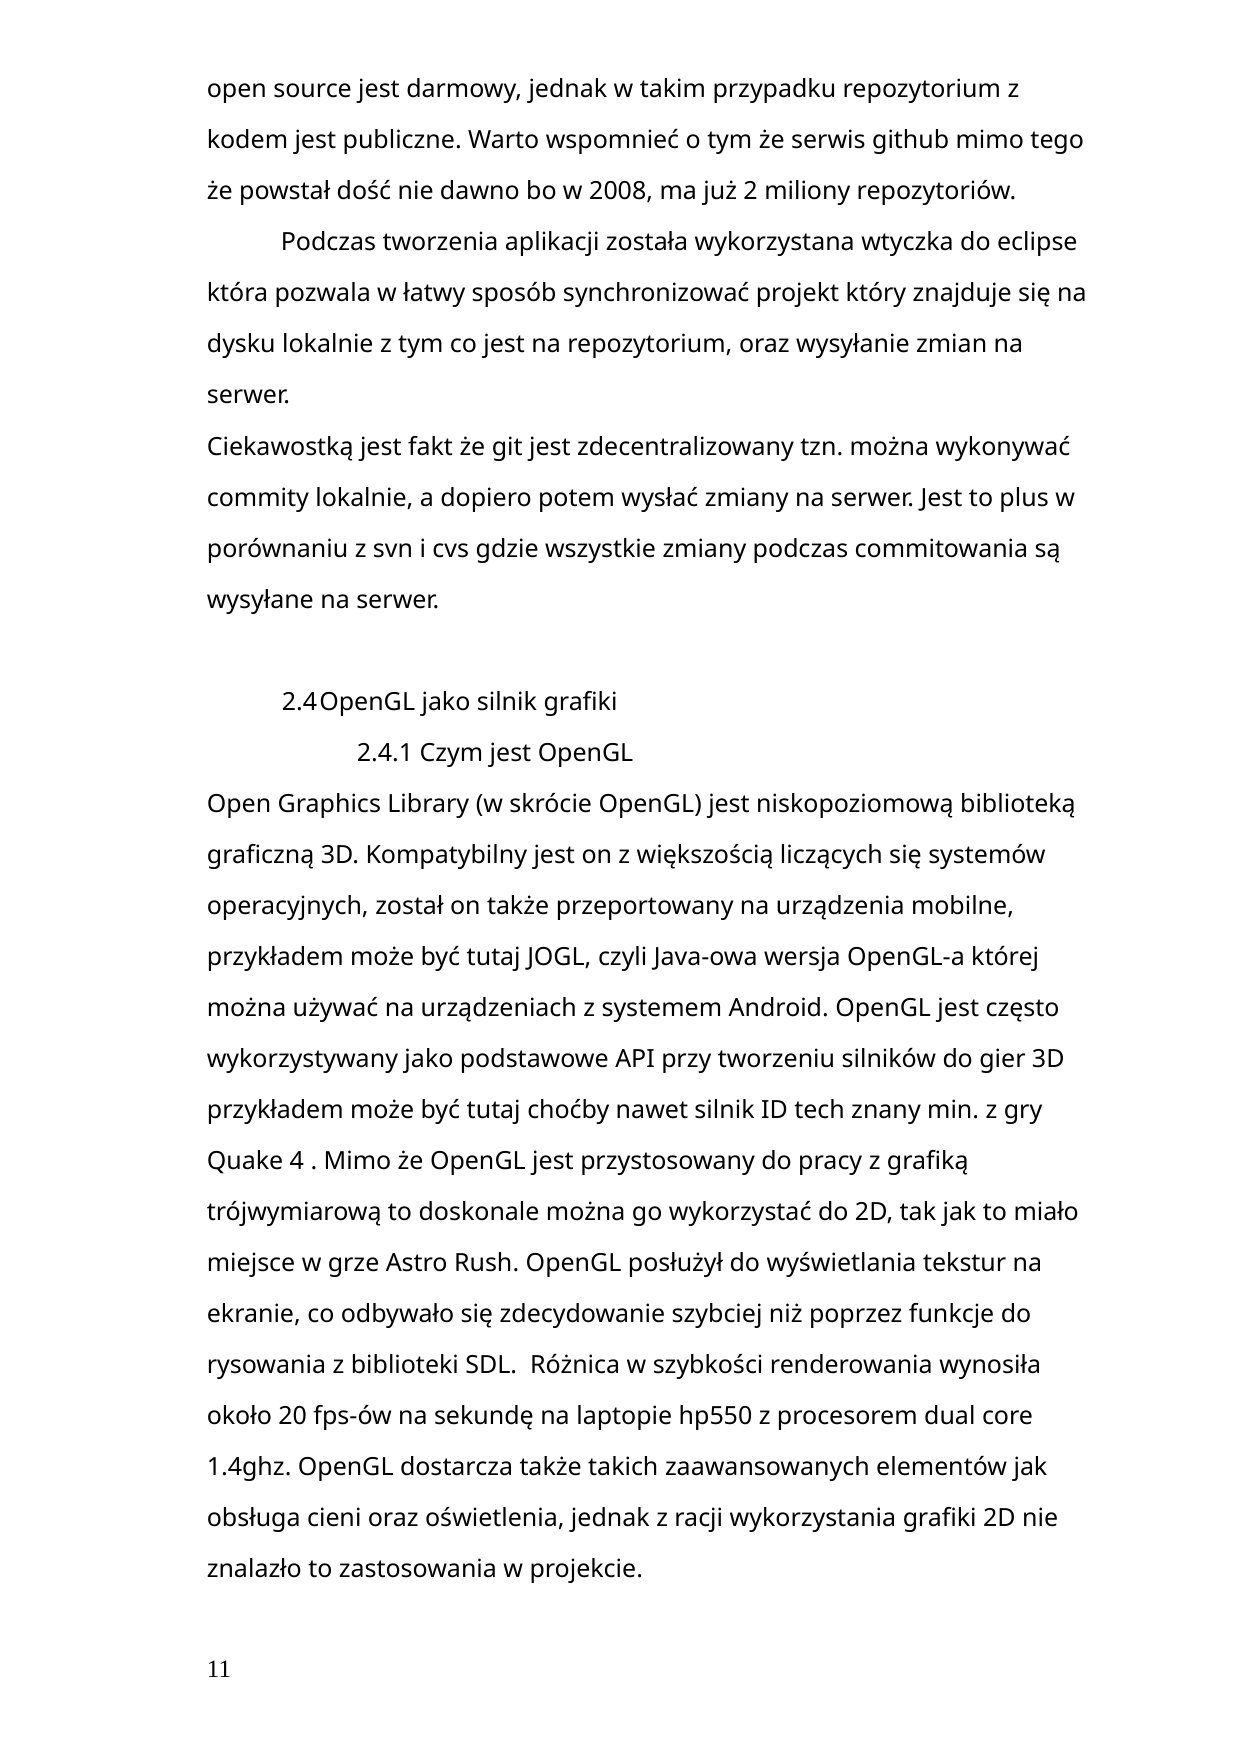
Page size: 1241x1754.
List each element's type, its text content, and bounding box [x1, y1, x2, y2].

list OpenGL jako silnik grafiki [282, 683, 1093, 717]
text Open Graphics Library (w skrócie OpenGL) jest niskopoziomową biblioteką graficzną 3D. Kompatybilny jest on z większością liczących się systemów operacyjnych, został on także przeportowany na urządzenia mobilne, przykładem może być tutaj JOGL, czyli Java-owa wersja OpenGL-a której można używać na urządzeniach z systemem Android. OpenGL jest często wykorzystywany jako podstawowe API przy tworzeniu silników do gier 3D przykładem może być tutaj choćby nawet silnik ID tech znany min. z gry Quake 4 . Mimo że OpenGL jest przystosowany do pracy z grafiką trójwymiarową to doskonale można go wykorzystać do 2D, tak jak to miało miejsce w grze Astro Rush. OpenGL posłużył do wyświetlania tekstur na ekranie, co odbywało się zdecydowanie szybciej niż poprzez funkcje do rysowania z biblioteki SDL. Różnica w szybkości renderowania wynosiła około 20 fps-ów na sekundę na laptopie hp550 z procesorem dual core 1.4ghz. OpenGL dostarcza także takich zaawansowanych elementów jak obsługa cieni oraz oświetlenia, jednak z racji wykorzystania grafiki 2D nie znalazło to zastosowania w projekcie. [207, 785, 1093, 1585]
text open source jest darmowy, jednak w takim przypadku repozytorium z kodem jest publiczne. Warto wspomnieć o tym że serwis github mimo tego że powstał dość nie dawno bo w 2008, ma już 2 miliony repozytoriów. [207, 71, 1093, 207]
list 2.4.1 Czym jest OpenGL [319, 734, 1093, 768]
text Podczas tworzenia aplikacji została wykorzystana wtyczka do eclipse która pozwala w łatwy sposób synchronizować projekt który znajduje się na dysku lokalnie z tym co jest na repozytorium, oraz wysyłanie zmian na serwer. [207, 224, 1093, 411]
text Ciekawostką jest fakt że git jest zdecentralizowany tzn. można wykonywać commity lokalnie, a dopiero potem wysłać zmiany na serwer. Jest to plus w porównaniu z svn i cvs gdzie wszystkie zmiany podczas commitowania są wysyłane na serwer. [207, 428, 1093, 615]
